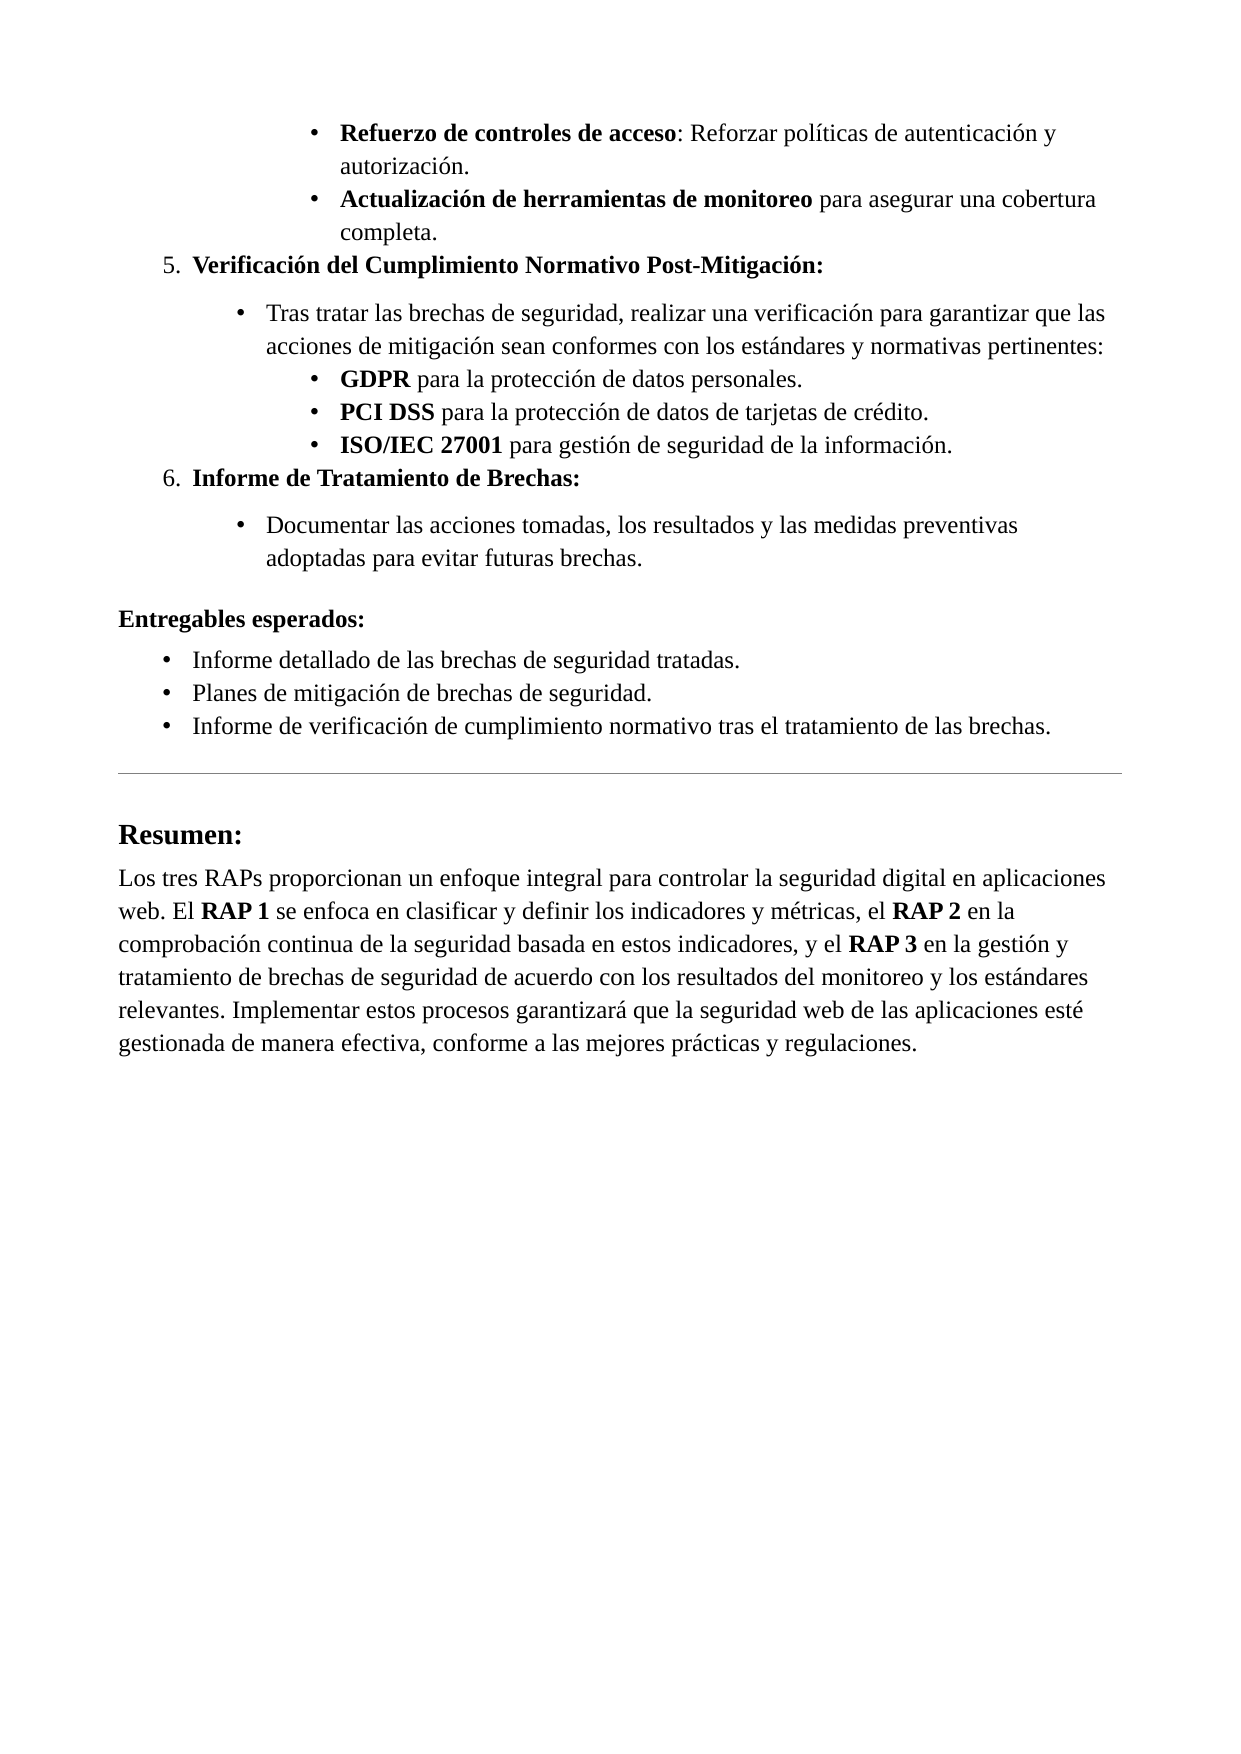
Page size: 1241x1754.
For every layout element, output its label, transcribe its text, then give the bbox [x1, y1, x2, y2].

list PCI DSS para la protección de datos de tarjetas de crédito. [310, 397, 1122, 426]
list Verificación del Cumplimiento Normativo Post-Mitigación: [162, 250, 1122, 279]
list Documentar las acciones tomadas, los resultados y las medidas preventivas adoptadas para evitar futuras brechas. [236, 511, 1122, 572]
list Informe de verificación de cumplimiento normativo tras el tratamiento de las brechas. [162, 711, 1122, 740]
list Planes de mitigación de brechas de seguridad. [162, 678, 1122, 707]
subtitle Resumen: [118, 817, 1122, 851]
list Tras tratar las brechas de seguridad, realizar una verificación para garantizar que las acciones de mitigación sean conformes con los estándares y normativas pertinentes: [236, 298, 1122, 359]
list ISO/IEC 27001 para gestión de seguridad de la información. [310, 430, 1122, 459]
list Informe de Tratamiento de Brechas: [162, 463, 1122, 492]
list Informe detallado de las brechas de seguridad tratadas. [162, 645, 1122, 674]
subtitle Entregables esperados: [118, 604, 1122, 632]
list GDPR para la protección de datos personales. [310, 364, 1122, 393]
list Refuerzo de controles de acceso: Reforzar políticas de autenticación y autorización. [310, 118, 1122, 180]
text Los tres RAPs proporcionan un enfoque integral para controlar la seguridad digital en aplicaciones web. El RAP 1 se enfoca en clasificar y definir los indicadores y métricas, el RAP 2 en la comprobación continua de la seguridad basada en estos indicadores, y el RAP 3 en la gestión y tratamiento de brechas de seguridad de acuerdo con los resultados del monitoreo y los estándares relevantes. Implementar estos procesos garantizará que la seguridad web de las aplicaciones esté gestionada de manera efectiva, conforme a las mejores prácticas y regulaciones. [118, 863, 1122, 1057]
list Actualización de herramientas de monitoreo para asegurar una cobertura completa. [310, 184, 1122, 246]
